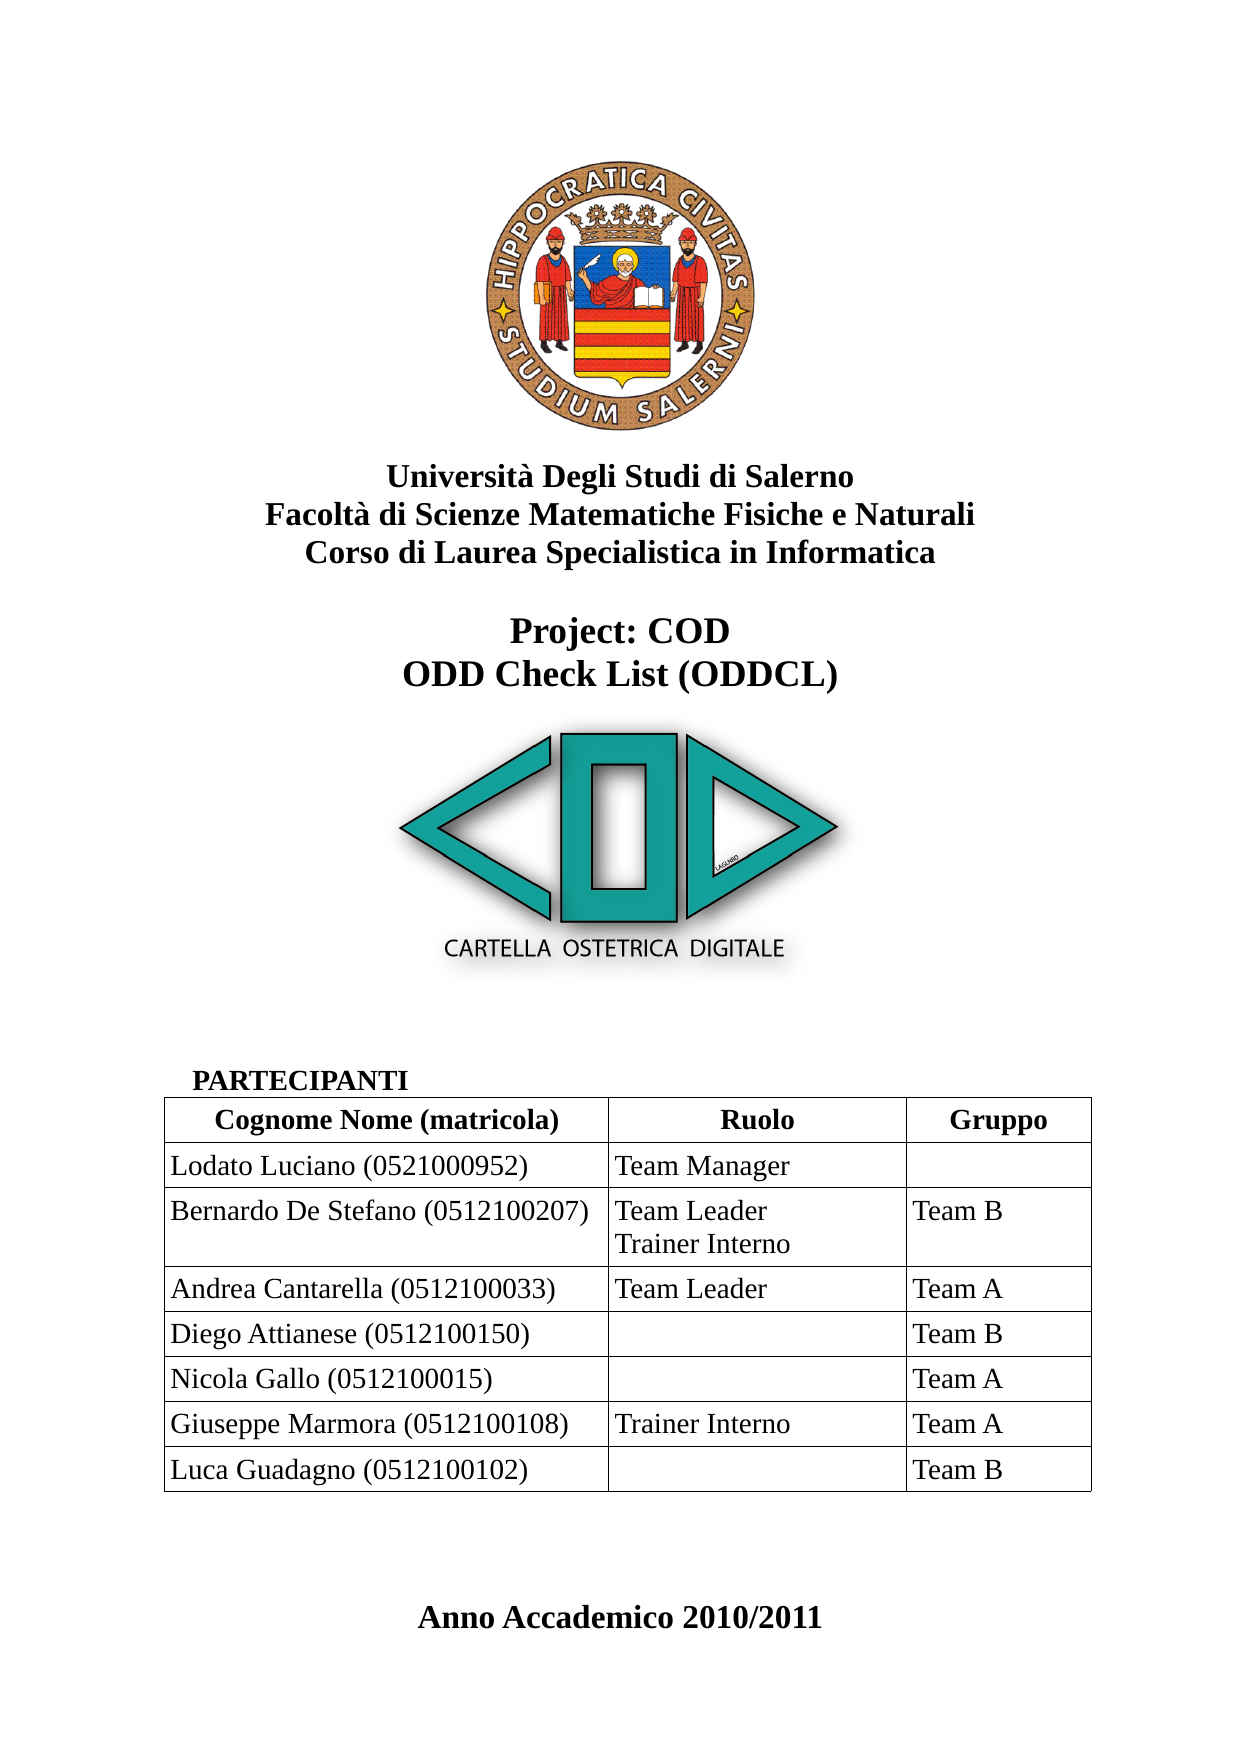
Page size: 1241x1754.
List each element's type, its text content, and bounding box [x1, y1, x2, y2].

table_cell Diego Attianese (0512100150) [165, 1312, 608, 1356]
title Project: COD ODD Check List (ODDCL) [118, 608, 1122, 695]
table_cell Bernardo De Stefano (0512100207) [165, 1188, 608, 1266]
title Università Degli Studi di Salerno Facoltà di Scienze Matematiche Fisiche e Naturali Corso di Laurea Specialistica in Informatica [118, 456, 1122, 571]
table_header Cognome Nome (matricola) [165, 1098, 608, 1142]
table_cell Team B [907, 1447, 1091, 1491]
table_header Ruolo [609, 1098, 906, 1142]
table_cell [609, 1357, 906, 1401]
table_cell [609, 1447, 906, 1491]
table_cell Andrea Cantarella (0512100033) [165, 1267, 608, 1311]
text PARTECIPANTI [118, 1063, 1122, 1097]
table_cell Trainer Interno [609, 1402, 906, 1446]
table_cell Nicola Gallo (0512100015) [165, 1357, 608, 1401]
table_cell [907, 1143, 1091, 1187]
table_cell Team Manager [609, 1143, 906, 1187]
table_cell Team Leader Trainer Interno [609, 1188, 906, 1266]
table_cell [609, 1312, 906, 1356]
picture [364, 707, 876, 1004]
table_cell Giuseppe Marmora (0512100108) [165, 1402, 608, 1446]
picture [485, 161, 755, 431]
table_cell Luca Guadagno (0512100102) [165, 1447, 608, 1491]
table_cell Team B [907, 1188, 1091, 1266]
table_cell Team B [907, 1312, 1091, 1356]
table_cell Team A [907, 1357, 1091, 1401]
table_cell Team A [907, 1402, 1091, 1446]
table_cell Team A [907, 1267, 1091, 1311]
table_header Gruppo [907, 1098, 1091, 1142]
table_cell Team Leader [609, 1267, 906, 1311]
table_cell Lodato Luciano (0521000952) [165, 1143, 608, 1187]
